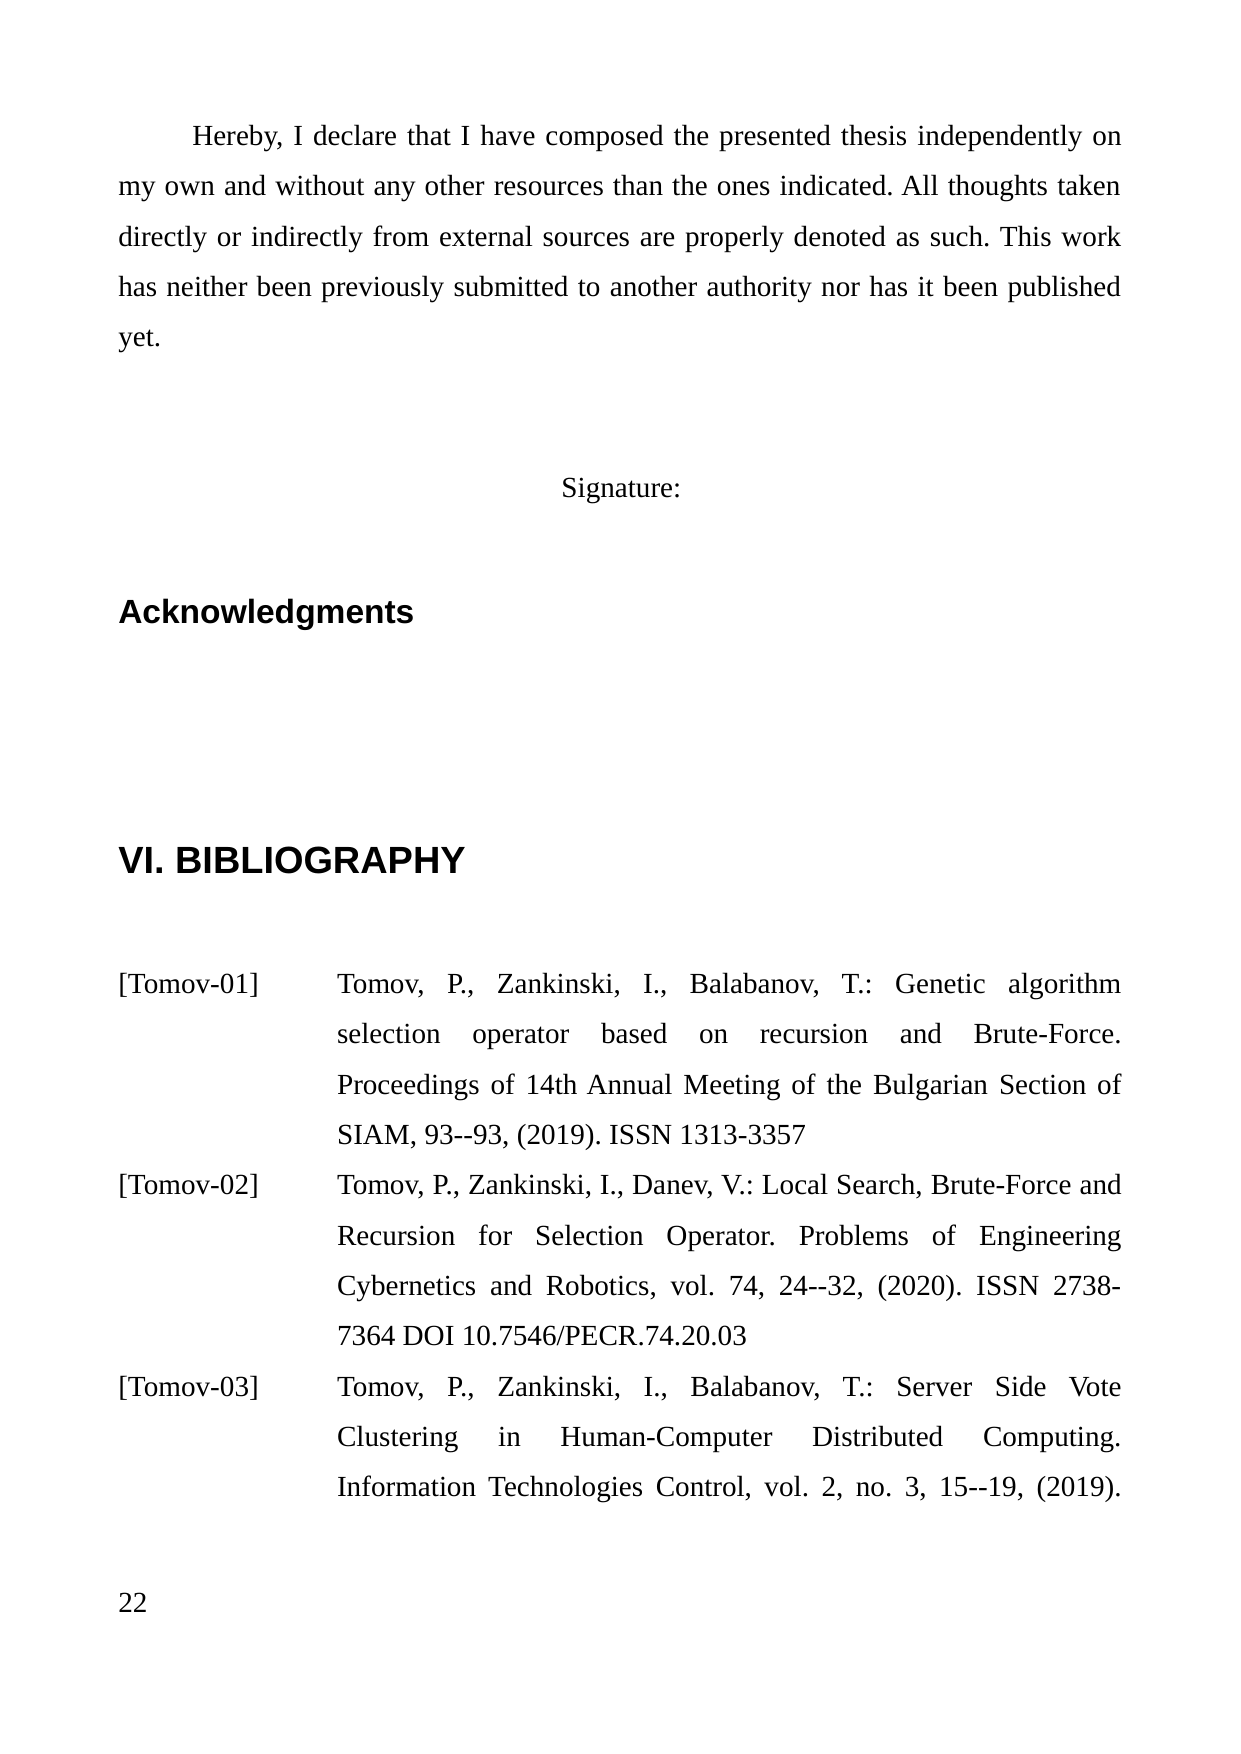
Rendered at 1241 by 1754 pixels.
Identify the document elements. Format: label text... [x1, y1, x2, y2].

subtitle Acknowledgments [118, 592, 1122, 630]
text Hereby, I declare that I have composed the presented thesis independently on my own and without any other resources than the ones indicated. All thoughts taken directly or indirectly from external sources are properly denoted as such. This work has neither been previously submitted to another authority nor has it been published yet. [118, 118, 1122, 353]
table_cell Tomov, P., Zankinski, I., Balabanov, T.: Server Side Vote Clustering in Human-Computer Distributed Computing. Information Technologies Control, vol. 2, no. 3, 15--19, (2019). [337, 1369, 1122, 1503]
table_cell [Tomov-03] [118, 1369, 337, 1503]
table_cell Tomov, P., Zankinski, I., Danev, V.: Local Search, Brute-Force and Recursion for Selection Operator. Problems of Engineering Cybernetics and Robotics, vol. 74, 24--32, (2020). ISSN 2738-7364 DOI 10.7546/PECR.74.20.03 [337, 1168, 1122, 1369]
subtitle VI. BIBLIOGRAPHY [118, 838, 1122, 882]
table_cell [Tomov-02] [118, 1168, 337, 1369]
table_header [Tomov-01] [118, 966, 337, 1167]
table_header Tomov, P., Zankinski, I., Balabanov, T.: Genetic algorithm selection operator based on recursion and Brute-Force. Proceedings of 14th Annual Meeting of the Bulgarian Section of SIAM, 93--93, (2019). ISSN 1313-3357 [337, 966, 1122, 1167]
text Signature: [118, 470, 1122, 504]
